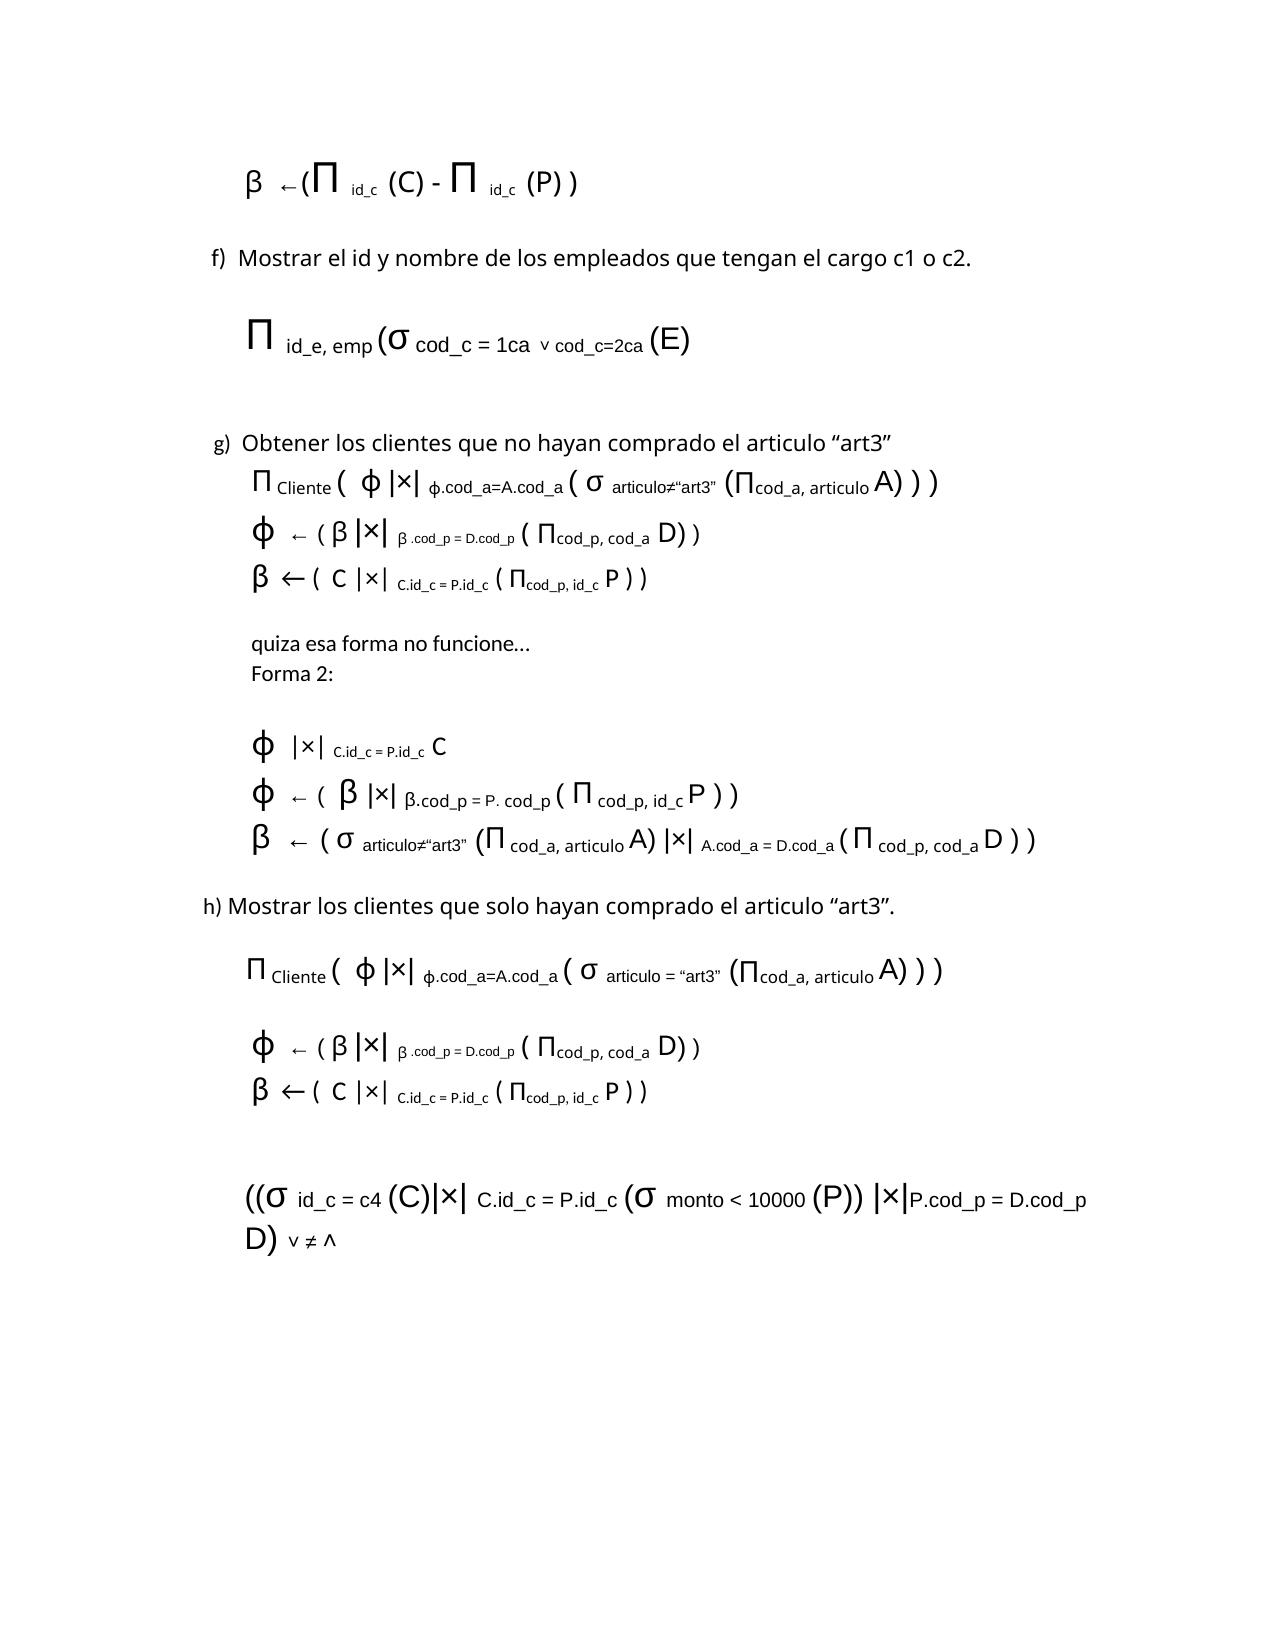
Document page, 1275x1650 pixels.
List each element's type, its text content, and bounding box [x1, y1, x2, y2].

list ɸ ← ( β |×| β .cod_p = D.cod_p ( Πcod_p, cod_a D) ) [177, 506, 1098, 551]
list ɸ ← ( β |×| β.cod_p = P. cod_p ( Π cod_p, id_c P ) ) [177, 768, 1098, 814]
list Forma 2: [177, 659, 1098, 687]
list quiza esa forma no funcione… [177, 629, 1098, 657]
list ((σ id_c = c4 (C)|×| C.id_c = P.id_c (σ monto < 10000 (P)) |×|P.cod_p = D.cod_p D) ˅ ≠ ˄ [244, 1173, 1098, 1256]
list β ←(Π id_c (C) - Π id_c (P) ) [244, 148, 1098, 204]
list g) Obtener los clientes que no hayan comprado el articulo “art3” [177, 427, 1098, 457]
list ɸ ← ( β |×| β .cod_p = D.cod_p ( Πcod_p, cod_a D) ) [177, 1019, 1098, 1065]
list Π id_e, emp (σ cod_c = 1ca ˅ cod_c=2ca (E) [177, 305, 1098, 362]
list f) Mostrar el id y nombre de los empleados que tengan el cargo c1 o c2. [177, 242, 1098, 273]
list h) Mostrar los clientes que solo hayan comprado el articulo “art3”. [177, 891, 1098, 921]
list β ← ( C |×| C.id_c = P.id_c ( Πcod_p, id_c P ) ) [177, 554, 1098, 595]
text Π Cliente ( ɸ |×| ɸ.cod_a=A.cod_a ( σ articulo = “art3” (Πcod_a, articulo A) ) ) [177, 949, 1098, 991]
list β ← ( σ articulo≠“art3” (Π cod_a, articulo A) |×| A.cod_a = D.cod_a ( Π cod_p, cod_a D ) ) [177, 817, 1098, 857]
list ɸ |×| C.id_c = P.id_c C [177, 719, 1098, 765]
list β ← ( C |×| C.id_c = P.id_c ( Πcod_p, id_c P ) ) [177, 1068, 1098, 1109]
list Π Cliente ( ɸ |×| ɸ.cod_a=A.cod_a ( σ articulo≠“art3” (Πcod_a, articulo A) ) ) [177, 460, 1098, 502]
